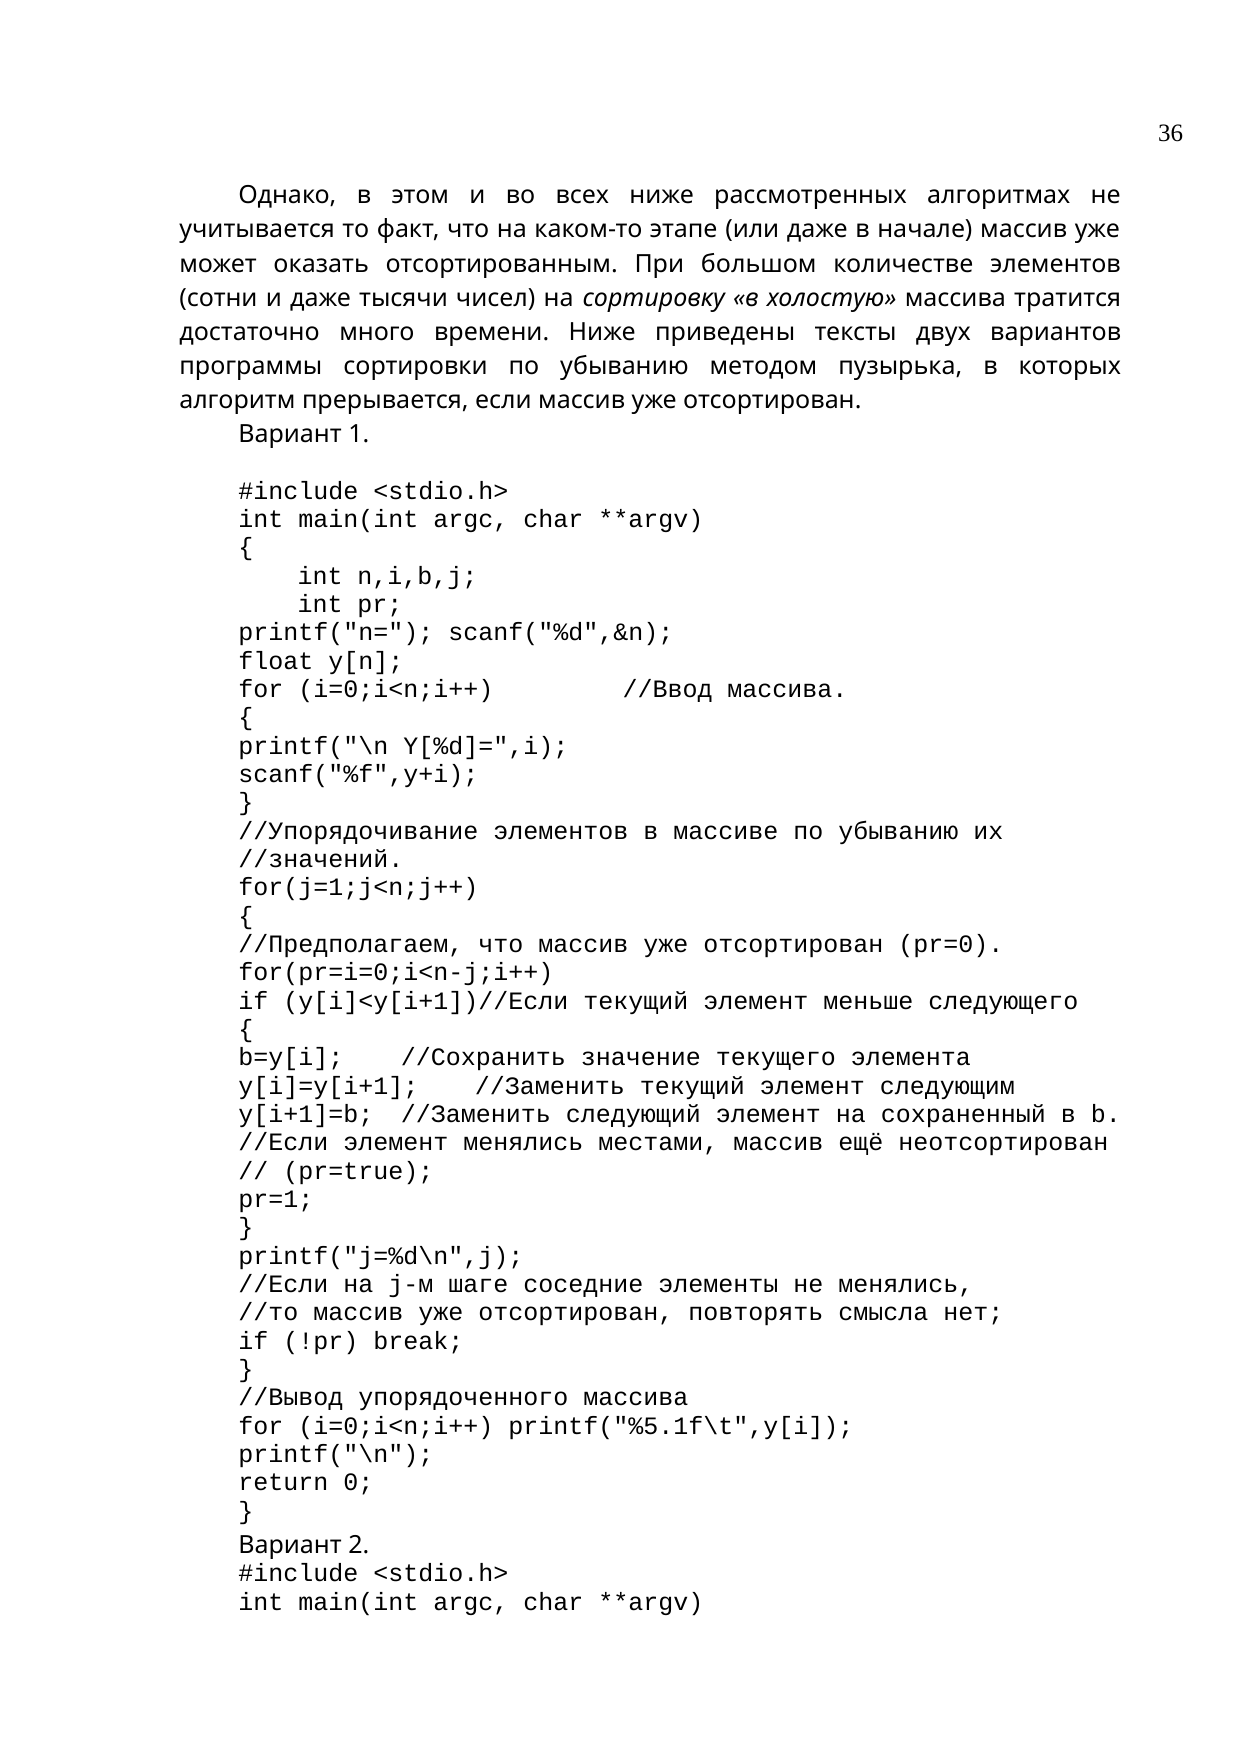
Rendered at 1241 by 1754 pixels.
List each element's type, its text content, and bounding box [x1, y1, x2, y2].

text y[i]=y[i+1]; //Заменить текущий элемент следующим [238, 1073, 1121, 1102]
text float y[n]; [238, 648, 1121, 677]
text //Предполагаем, что массив уже отсортирован (pr=0). [238, 932, 1121, 960]
text for(j=1;j<n;j++) [238, 875, 1121, 903]
text //Упорядочивание элементов в массиве по убыванию их [238, 818, 1121, 847]
text int main(int argc, char **argv) [238, 1589, 1121, 1617]
text return 0; [238, 1470, 1121, 1498]
text for(pr=i=0;i<n-j;i++) [238, 960, 1121, 988]
text printf("n="); scanf("%d",&n); [238, 620, 1121, 648]
text Однако, в этом и во всех ниже рассмотренных алгоритмах не учитывается то факт, что на каком-то этапе (или даже в начале) массив уже может оказать отсортированным. При большом количестве элементов (сотни и даже тысячи чисел) на сортировку «в холостую» массива тратится достаточно много времени. Ниже приведены тексты двух вариантов программы сортировки по убыванию методом пузырька, в которых алгоритм прерывается, если массив уже отсортирован. [179, 177, 1121, 416]
text if (y[i]<y[i+1])//Если текущий элемент меньше следующего [238, 988, 1121, 1017]
text //Если на j-м шаге соседние элементы не менялись, [238, 1272, 1121, 1300]
text //Если элемент менялись местами, массив ещё неотсортирован [238, 1130, 1121, 1158]
text y[i+1]=b; //Заменить следующий элемент на сохраненный в b. [238, 1102, 1121, 1130]
text } [238, 1357, 1121, 1385]
text #include <stdio.h> [238, 1561, 1121, 1589]
text int main(int argc, char **argv) [238, 507, 1121, 535]
text b=y[i]; //Сохранить значение текущего элемента [238, 1045, 1121, 1073]
text Вариант 1. [179, 416, 1121, 449]
text scanf("%f",y+i); [238, 762, 1121, 790]
text #include <stdio.h> [238, 478, 1121, 507]
text // (pr=true); [238, 1158, 1121, 1187]
text printf("\n"); [238, 1442, 1121, 1470]
text for (i=0;i<n;i++) //Ввод массива. [238, 677, 1121, 705]
text //Вывод упорядоченного массива [238, 1385, 1121, 1413]
text int n,i,b,j; [238, 563, 1121, 592]
text for (i=0;i<n;i++) printf("%5.1f\t",y[i]); [238, 1413, 1121, 1442]
text //то массив уже отсортирован, повторять смысла нет; [238, 1300, 1121, 1328]
text { [238, 1017, 1121, 1045]
text { [238, 705, 1121, 733]
text } [238, 1498, 1121, 1527]
text int pr; [238, 592, 1121, 620]
text Вариант 2. [179, 1527, 1121, 1561]
text //значений. [238, 847, 1121, 875]
text printf("j=%d\n",j); [238, 1243, 1121, 1272]
text pr=1; [238, 1187, 1121, 1215]
text } [238, 790, 1121, 818]
text if (!pr) break; [238, 1328, 1121, 1357]
text { [238, 903, 1121, 932]
text } [238, 1215, 1121, 1243]
text { [238, 535, 1121, 563]
text printf("\n Y[%d]=",i); [238, 733, 1121, 762]
